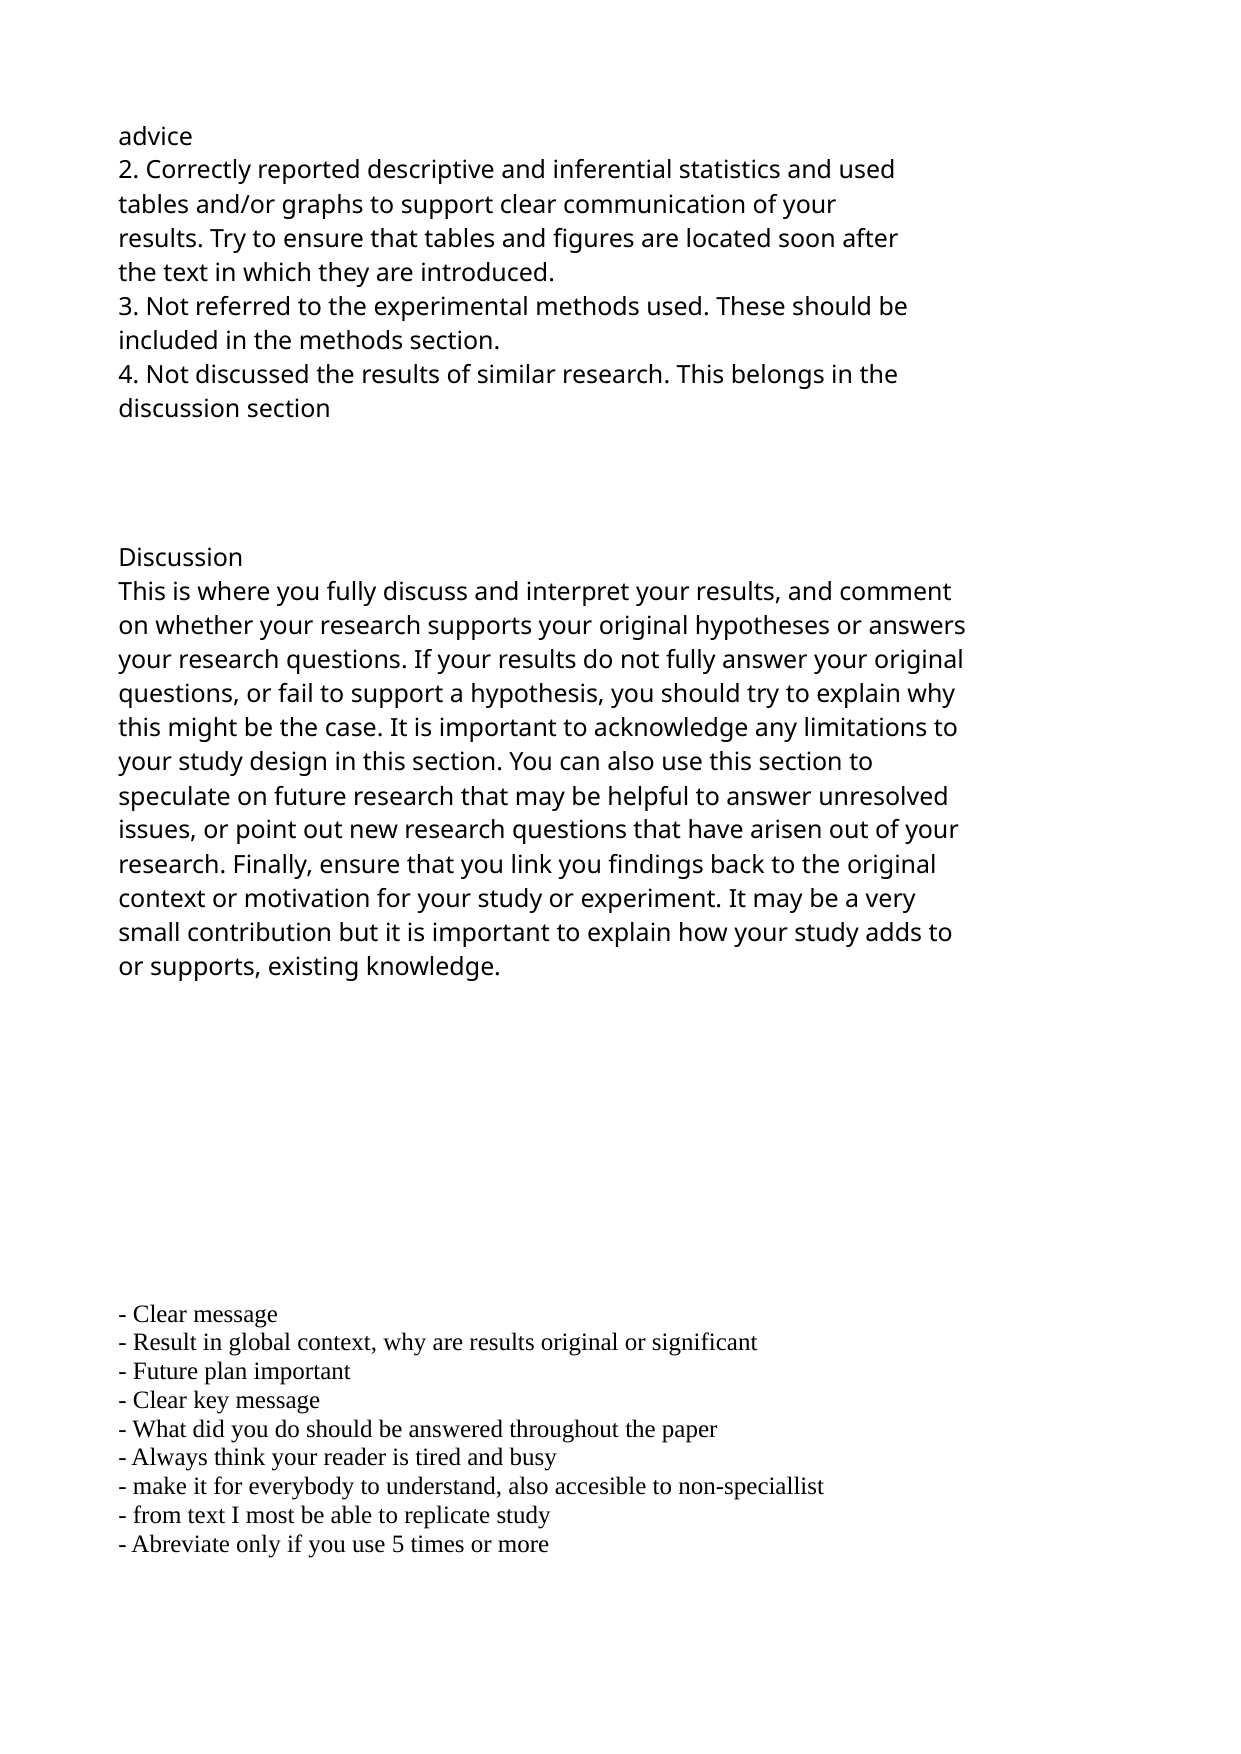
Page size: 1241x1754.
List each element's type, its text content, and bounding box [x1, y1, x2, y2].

text advice 2. Correctly reported descriptive and inferential statistics and used tables and/or graphs to support clear communication of your results. Try to ensure that tables and figures are located soon after the text in which they are introduced. 3. Not referred to the experimental methods used. These should be included in the methods section. 4. Not discussed the results of similar research. This belongs in the discussion section [118, 118, 1122, 425]
text - Abreviate only if you use 5 times or more [118, 1529, 1122, 1557]
text - Clear message [118, 1299, 1122, 1327]
text - Result in global context, why are results original or significant [118, 1327, 1122, 1356]
text - Future plan important [118, 1356, 1122, 1385]
text - Always think your reader is tired and busy [118, 1442, 1122, 1471]
text - What did you do should be answered throughout the paper [118, 1414, 1122, 1442]
text - make it for everybody to understand, also accesible to non-speciallist [118, 1471, 1122, 1500]
text - Clear key message [118, 1385, 1122, 1414]
text speculate on future research that may be helpful to answer unresolved issues, or point out new research questions that have arisen out of your research. Finally, ensure that you link you findings back to the original context or motivation for your study or experiment. It may be a very small contribution but it is important to explain how your study adds to or supports, existing knowledge. [118, 778, 1122, 982]
text - from text I most be able to replicate study [118, 1500, 1122, 1529]
text Discussion This is where you fully discuss and interpret your results, and comment on whether your research supports your original hypotheses or answers your research questions. If your results do not fully answer your original questions, or fail to support a hypothesis, you should try to explain why this might be the case. It is important to acknowledge any limitations to your study design in this section. You can also use this section to [118, 540, 1122, 778]
